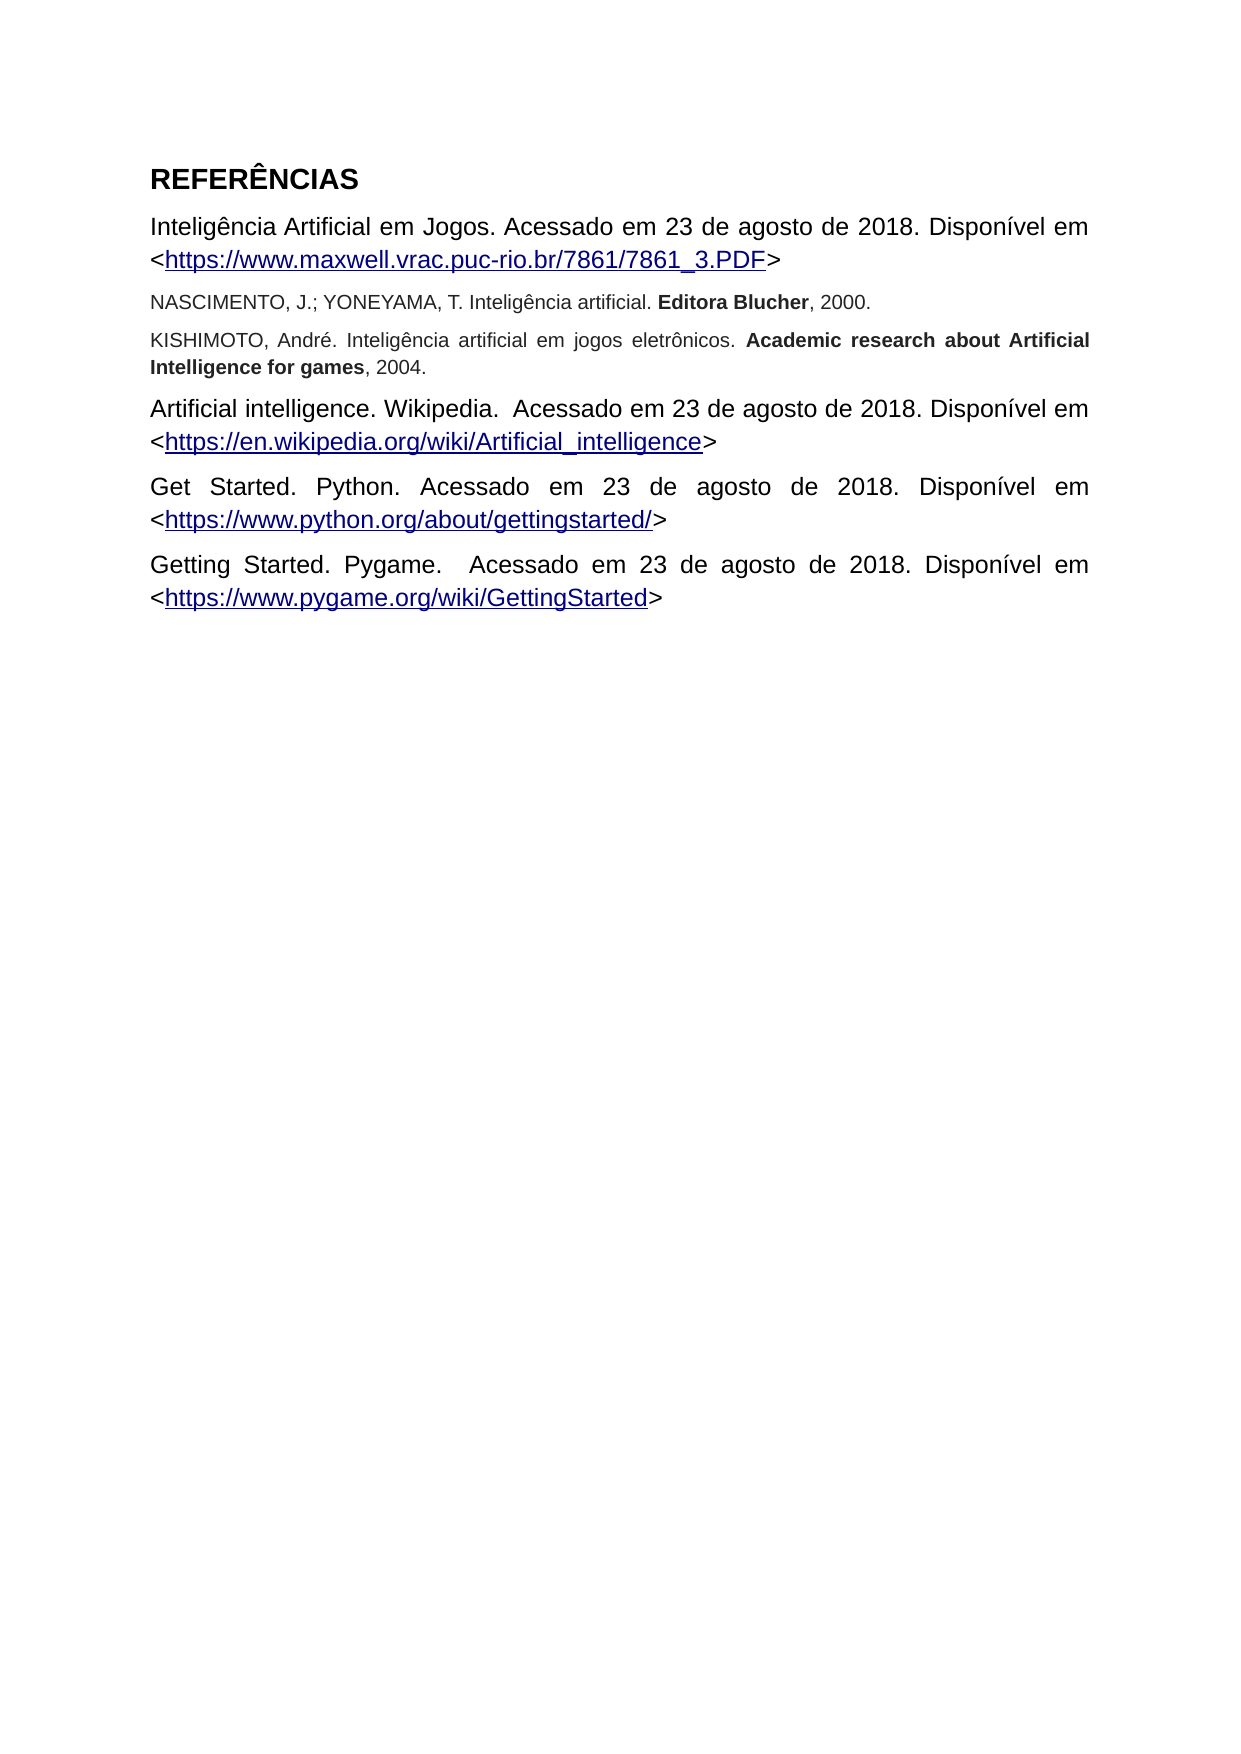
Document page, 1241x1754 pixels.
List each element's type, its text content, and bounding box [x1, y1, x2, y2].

text NASCIMENTO, J.; YONEYAMA, T. Inteligência artificial. Editora Blucher, 2000. [150, 290, 1090, 313]
text Getting Started. Pygame. Acessado em 23 de agosto de 2018. Disponível em <https://www.pygame.org/wiki/GettingStarted> [150, 550, 1090, 612]
text KISHIMOTO, André. Inteligência artificial em jogos eletrônicos. Academic research about Artificial Intelligence for games, 2004. [150, 329, 1090, 379]
text Get Started. Python. Acessado em 23 de agosto de 2018. Disponível em <https://www.python.org/about/gettingstarted/> [150, 472, 1090, 534]
text Inteligência Artificial em Jogos. Acessado em 23 de agosto de 2018. Disponível em <https://www.maxwell.vrac.puc-rio.br/7861/7861_3.PDF> [150, 212, 1090, 274]
text REFERÊNCIAS [150, 162, 1090, 195]
text Artificial intelligence. Wikipedia. Acessado em 23 de agosto de 2018. Disponível em <https://en.wikipedia.org/wiki/Artificial_intelligence> [150, 394, 1090, 456]
